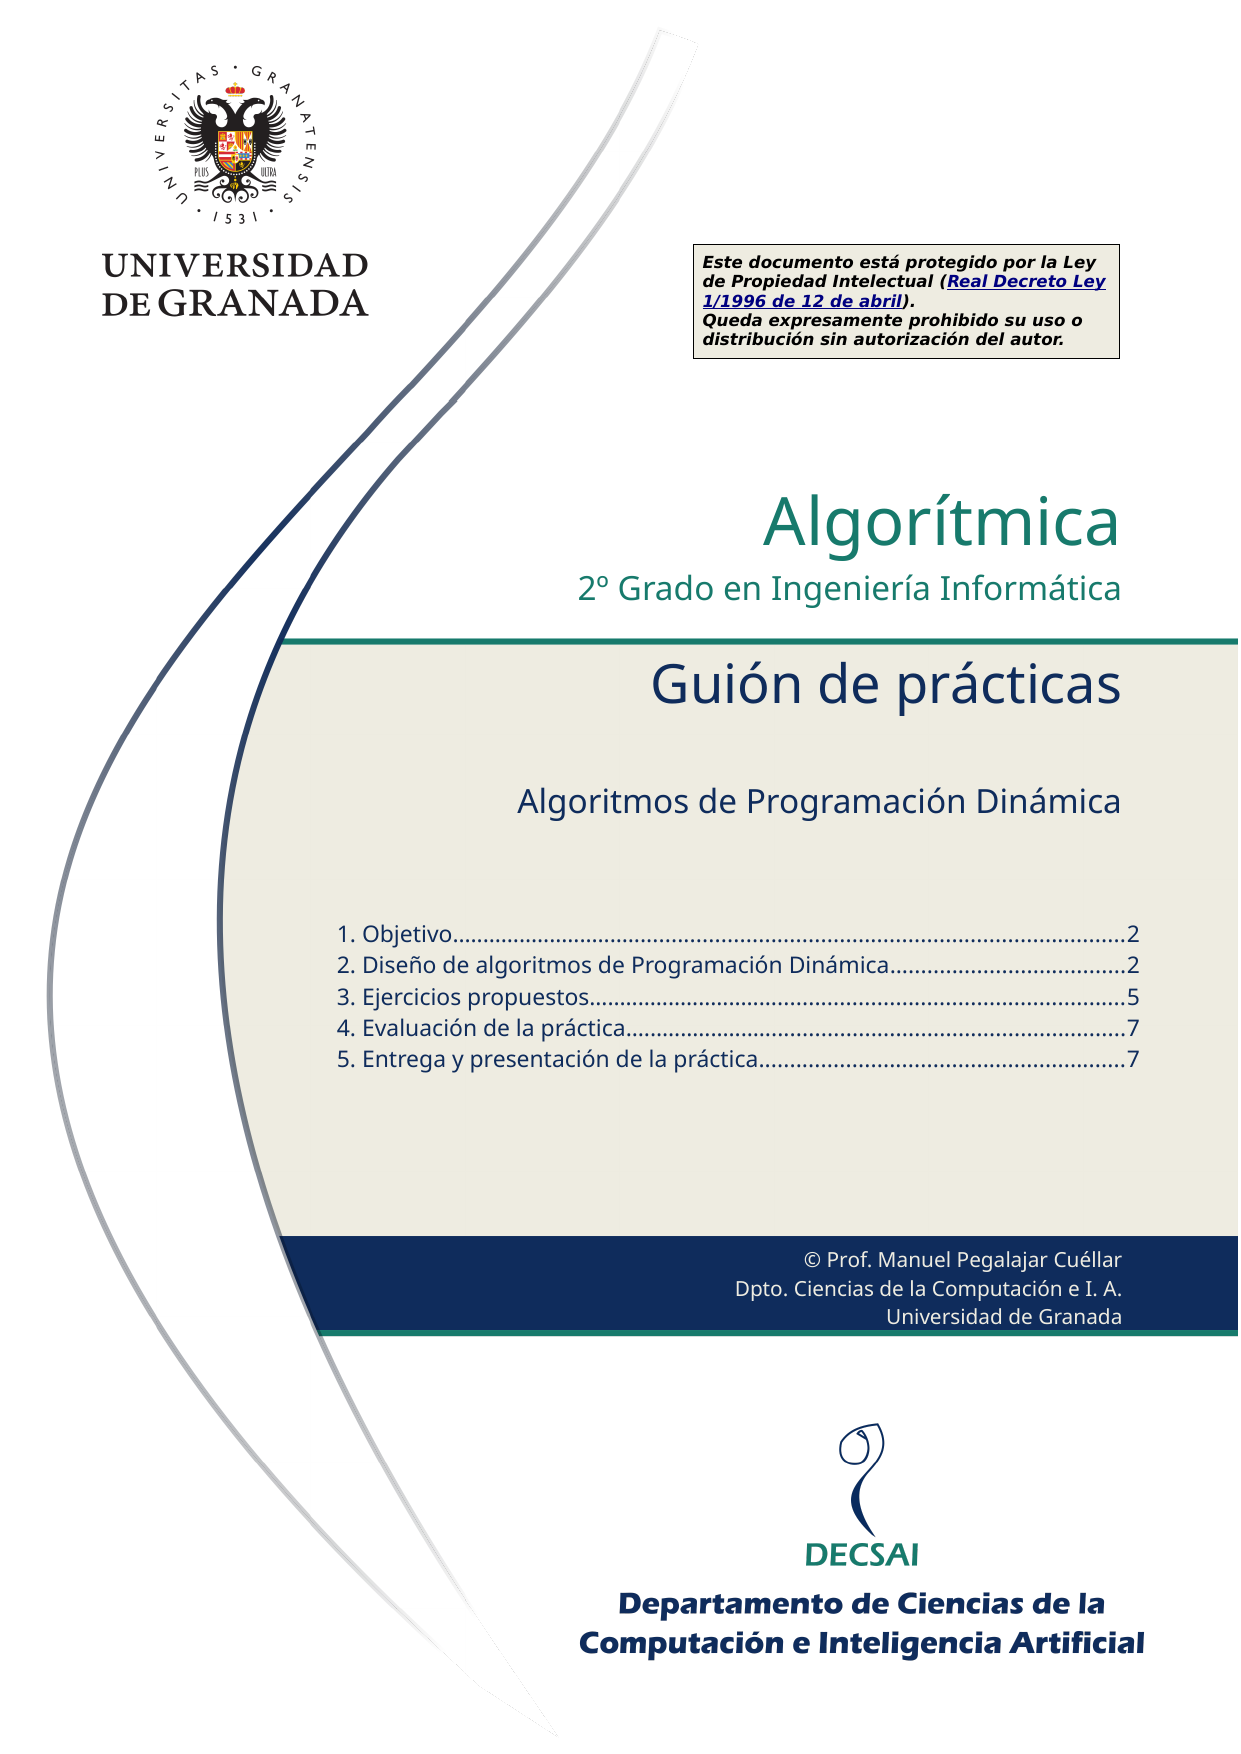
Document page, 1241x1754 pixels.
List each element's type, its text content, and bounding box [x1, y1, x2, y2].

text Este documento está protegido por la Ley de Propiedad Intelectual (Real Decreto Ley 1/1996 de 12 de abril). [702, 253, 1110, 311]
text Queda expresamente prohibido su uso o distribución sin autorización del autor. [702, 311, 1110, 349]
picture [2, 6, 1238, 1754]
